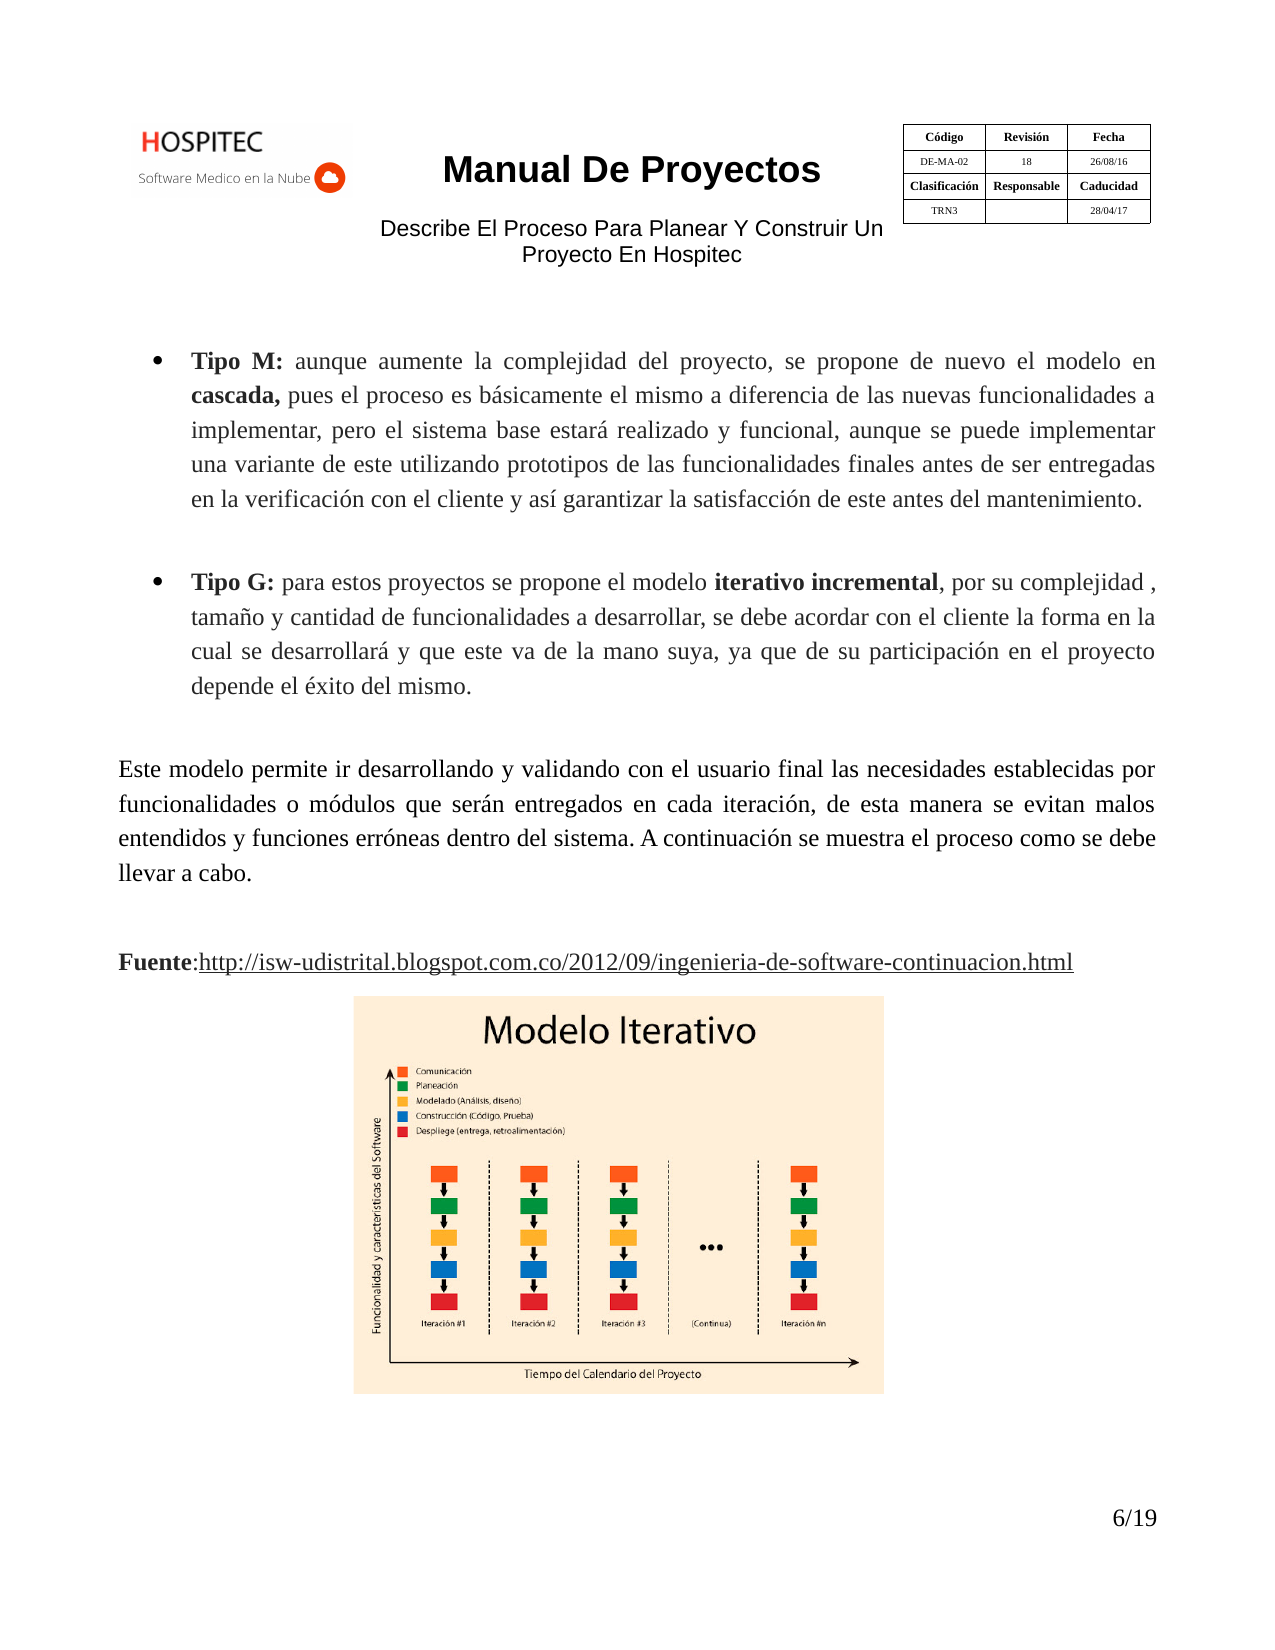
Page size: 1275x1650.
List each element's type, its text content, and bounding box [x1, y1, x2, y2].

text Este modelo permite ir desarrollando y validando con el usuario final las necesidades establecidas por funcionalidades o módulos que serán entregados en cada iteración, de esta manera se evitan malos entendidos y funciones erróneas dentro del sistema. A continuación se muestra el proceso como se debe llevar a cabo. [118, 754, 1157, 886]
picture [131, 123, 353, 198]
list Tipo M: aunque aumente la complejidad del proyecto, se propone de nuevo el modelo en cascada, pues el proceso es básicamente el mismo a diferencia de las nuevas funcionalidades a implementar, pero el sistema base estará realizado y funcional, aunque se puede implementar una variante de este utilizando prototipos de las funcionalidades finales antes de ser entregadas en la verificación con el cliente y así garantizar la satisfacción de este antes del mantenimiento. [153, 346, 1157, 513]
list Tipo G: para estos proyectos se propone el modelo iterativo incremental, por su complejidad , tamaño y cantidad de funcionalidades a desarrollar, se debe acordar con el cliente la forma en la cual se desarrollará y que este va de la mano suya, ya que de su participación en el proyecto depende el éxito del mismo. [153, 567, 1157, 699]
picture [353, 996, 884, 1394]
text Fuente:http://isw-udistrital.blogspot.com.co/2012/09/ingenieria-de-software-continuacion.html [118, 941, 1157, 976]
